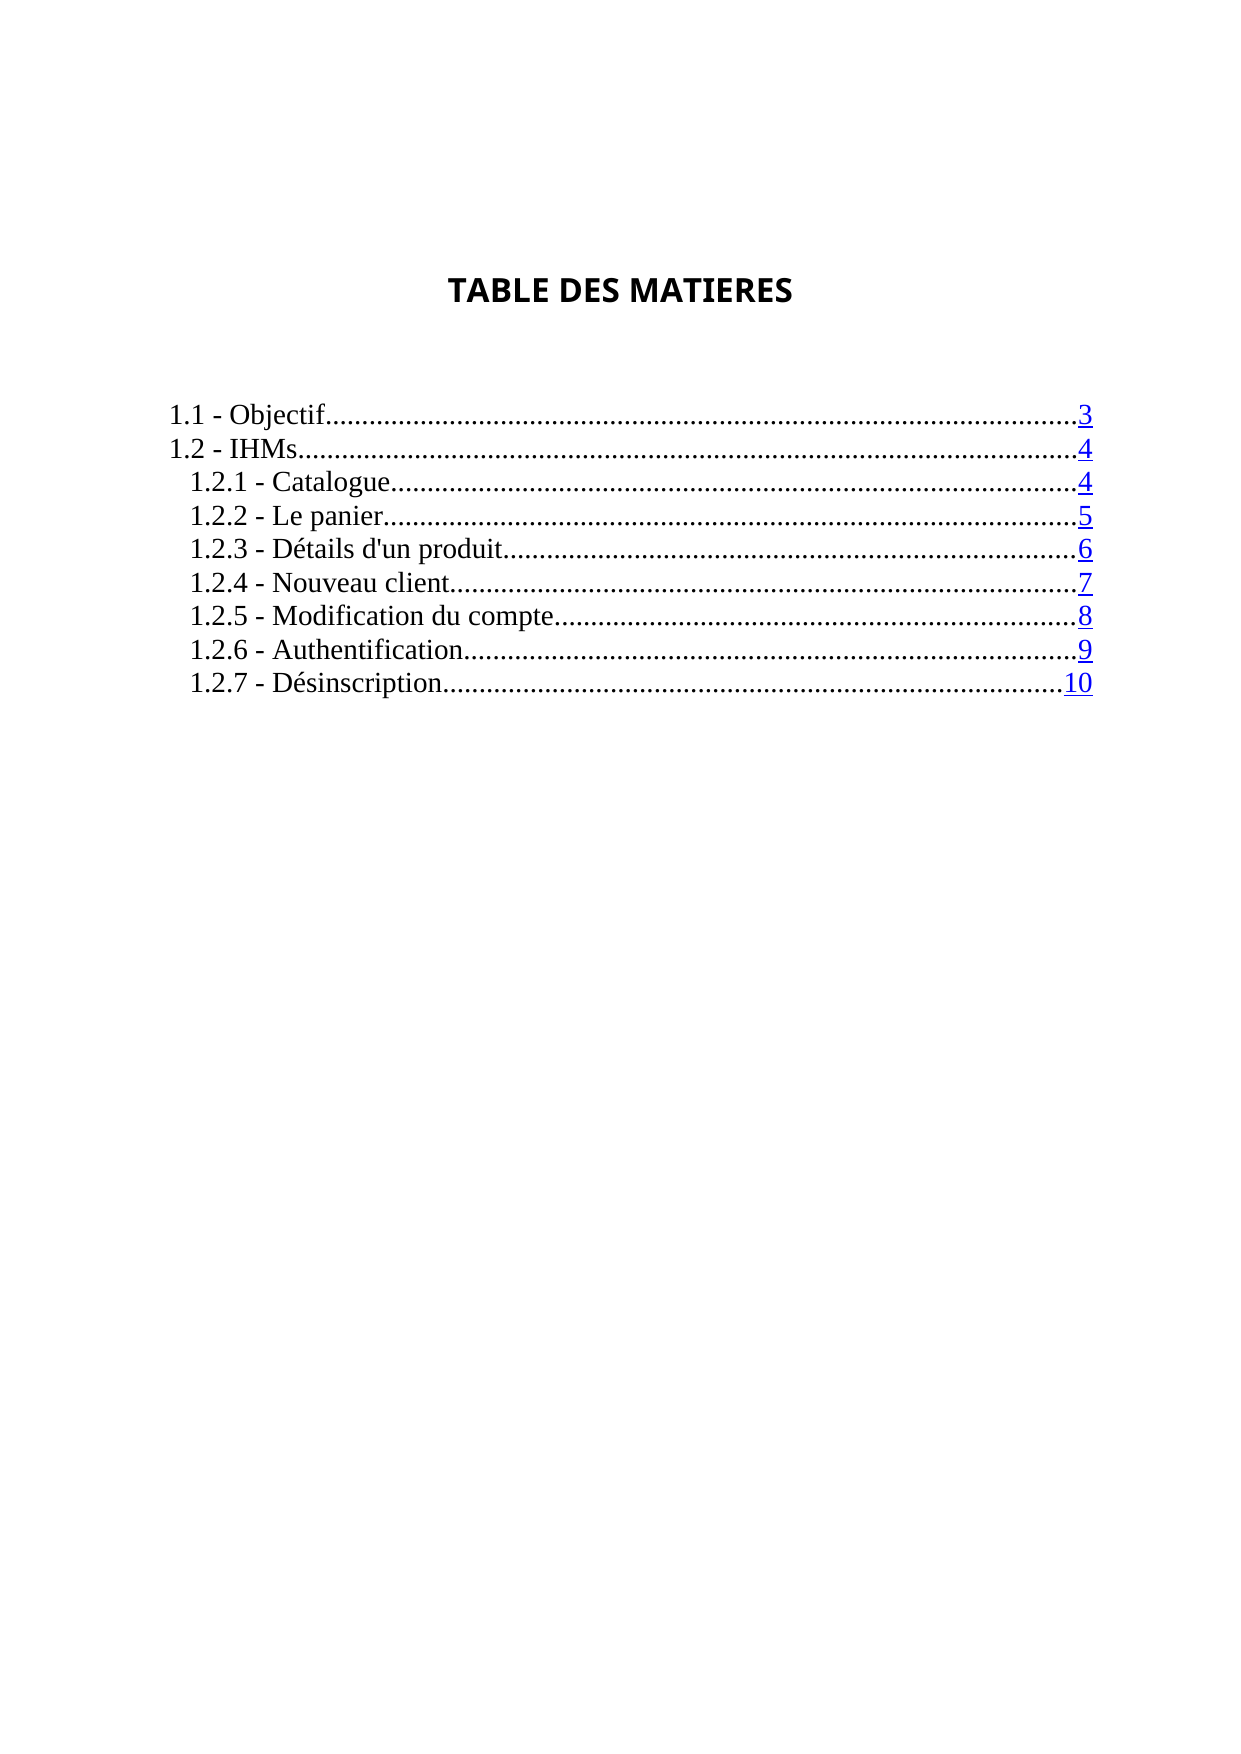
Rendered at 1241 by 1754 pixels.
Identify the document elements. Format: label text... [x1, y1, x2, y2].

text 1.2.2 - Le panier 5 [189, 498, 1092, 531]
text 1.2.6 - Authentification 9 [189, 632, 1092, 666]
text 1.2.5 - Modification du compte 8 [189, 598, 1092, 632]
text 1.2.7 - Désinscription 10 [189, 666, 1092, 699]
text 1.1 - Objectif 3 [168, 397, 1092, 431]
text 1.2.3 - Détails d'un produit 6 [189, 531, 1092, 565]
text TABLE DES MATIERES [148, 267, 1092, 312]
text 1.2 - IHMs 4 [168, 431, 1092, 464]
text 1.2.1 - Catalogue 4 [189, 464, 1092, 498]
text 1.2.4 - Nouveau client 7 [189, 565, 1092, 598]
